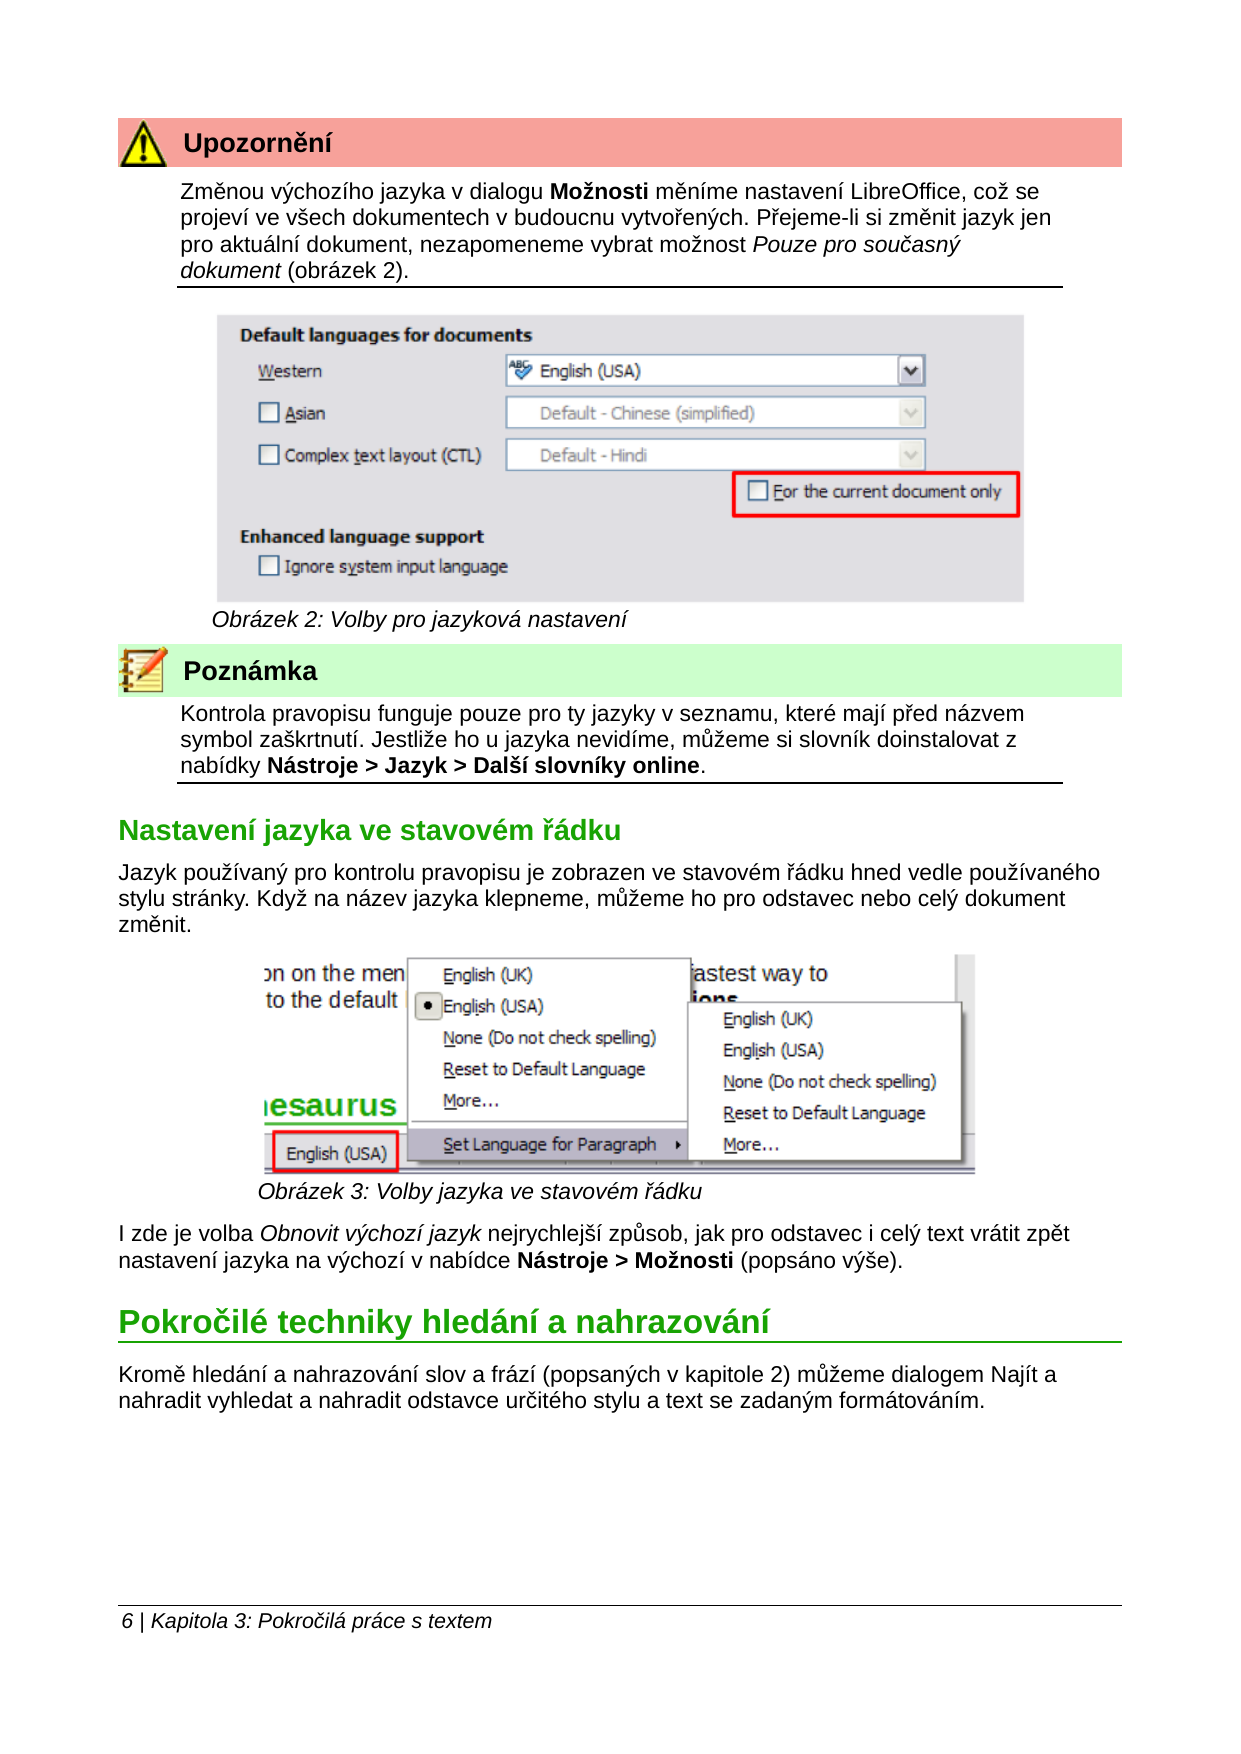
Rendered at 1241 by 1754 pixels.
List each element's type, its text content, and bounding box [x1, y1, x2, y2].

list Kromě hledání a nahrazování slov a frází (popsaných v kapitole 2) můžeme dialogem Najít a nahradit vyhledat a nahradit odstavce určitého stylu a text se zadaným formátováním. [118, 1361, 1122, 1413]
subtitle Poznámka [118, 644, 1122, 697]
picture [119, 119, 167, 167]
text Jazyk používaný pro kontrolu pravopisu je zobrazen ve stavovém řádku hned vedle používaného stylu stránky. Když na název jazyka klepneme, můžeme ho pro odstavec nebo celý dokument změnit. [118, 859, 1122, 938]
text Kontrola pravopisu funguje pouze pro ty jazyky v seznamu, které mají před názvem symbol zaškrtnutí. Jestliže ho u jazyka nevidíme, můžeme si slovník doinstalovat z nabídky Nástroje > Jazyk > Další slovníky online. [177, 697, 1063, 782]
picture [119, 645, 170, 696]
picture [260, 950, 980, 1179]
subtitle Upozornění [118, 118, 1122, 167]
subtitle Nastavení jazyka ve stavovém řádku [118, 813, 1122, 847]
subtitle Pokročilé techniky hledání a nahrazování [118, 1302, 1122, 1341]
text Obrázek 2: Volby pro jazyková nastavení [211, 607, 1029, 633]
text Změnou výchozího jazyka v dialogu Možnosti měníme nastavení LibreOffice, což se projeví ve všech dokumentech v budoucnu vytvořených. Přejeme-li si změnit jazyk jen pro aktuální dokument, nezapomeneme vybrat možnost Pouze pro současný dokument (obrázek 2). [177, 175, 1063, 286]
text Obrázek 3: Volby jazyka ve stavovém řádku [257, 950, 983, 1205]
text I zde je volba Obnovit výchozí jazyk nejrychlejší způsob, jak pro odstavec i celý text vrátit zpět nastavení jazyka na výchozí v nabídce Nástroje > Možnosti (popsáno výše). [118, 1220, 1122, 1273]
picture [211, 309, 1029, 607]
